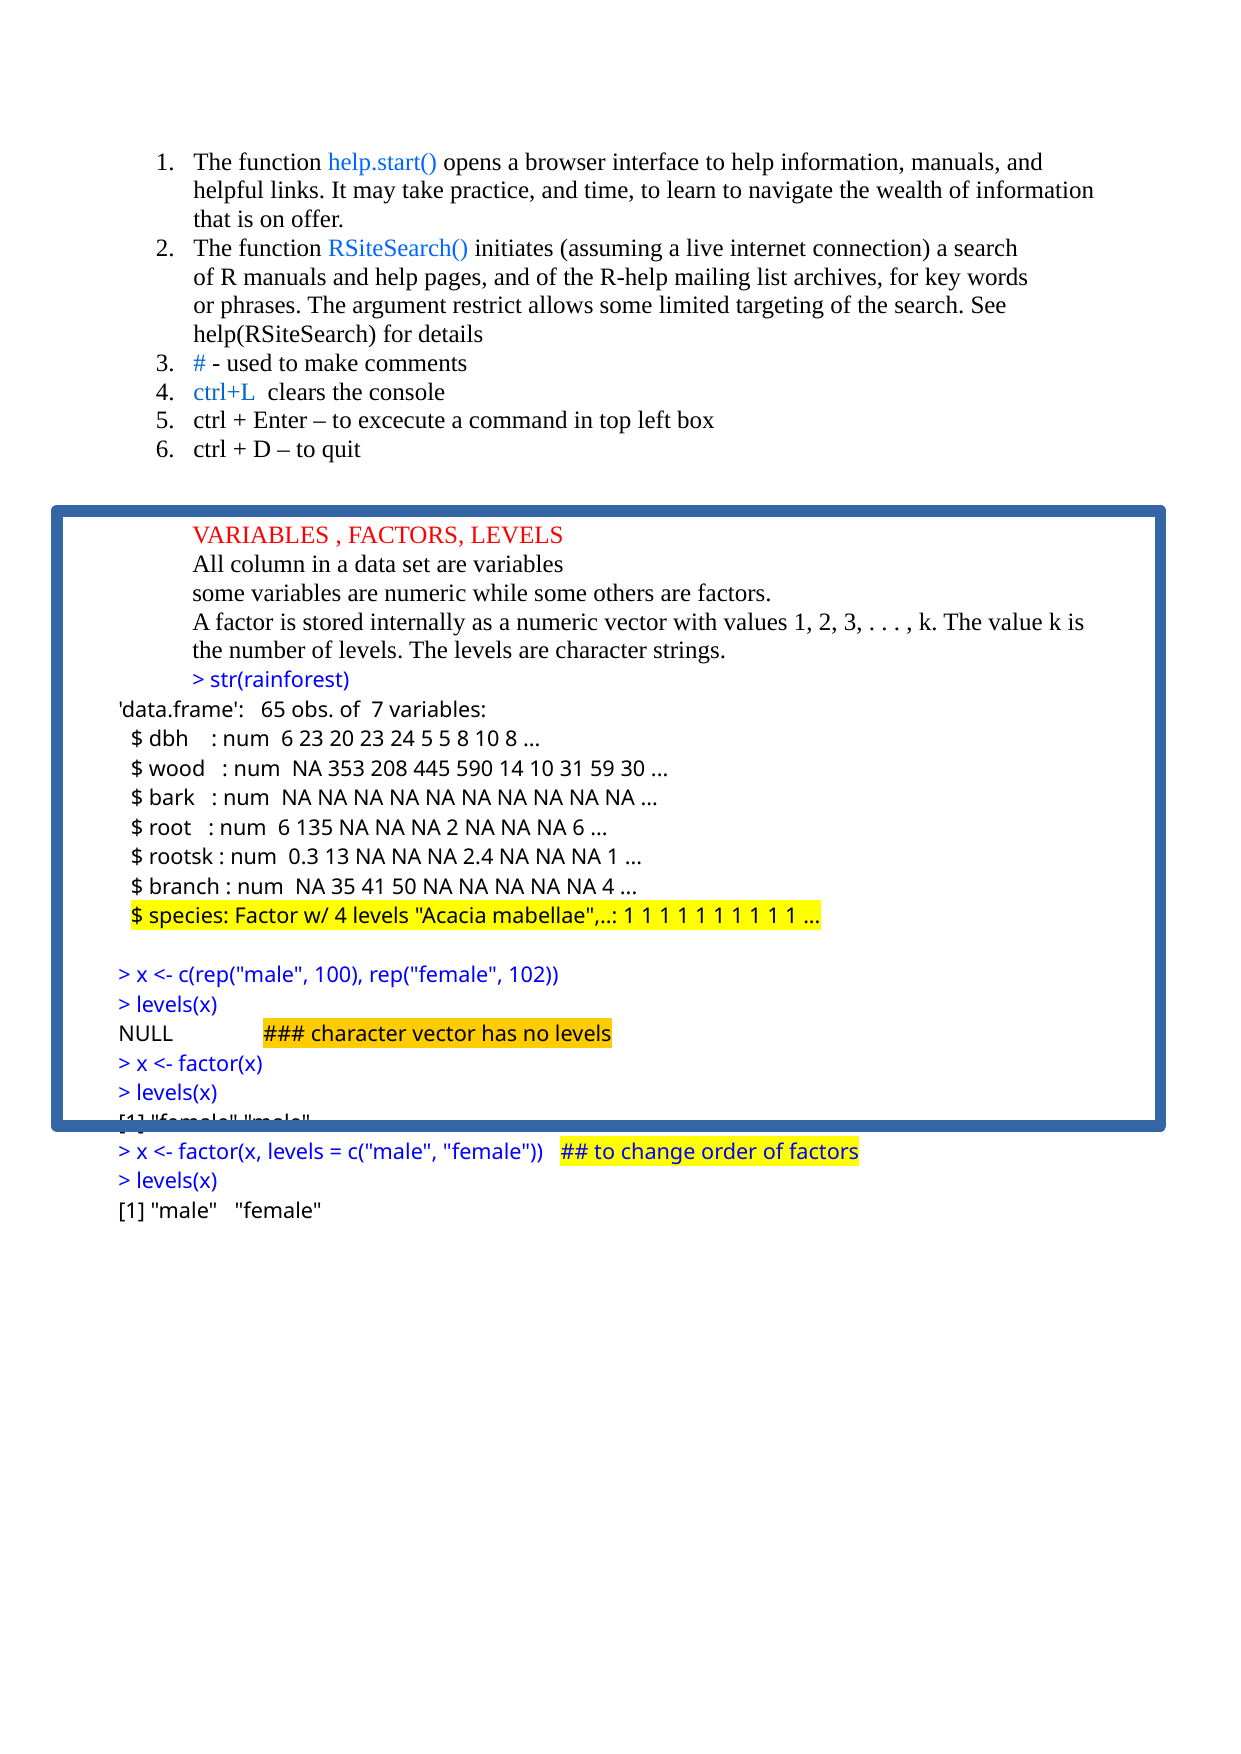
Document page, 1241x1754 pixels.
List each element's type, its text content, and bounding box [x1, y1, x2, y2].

list The function help.start() opens a browser interface to help information, manuals, and [156, 147, 1122, 176]
list # - used to make comments [156, 348, 1122, 377]
list of R manuals and help pages, and of the R-help mailing list archives, for key words [156, 262, 1122, 291]
text $ species: Factor w/ 4 levels "Acacia mabellae",..: 1 1 1 1 1 1 1 1 1 1 ... [118, 900, 1122, 930]
text A factor is stored internally as a numeric vector with values 1, 2, 3, . . . , k. The value k is [118, 607, 1122, 636]
text 'data.frame': 65 obs. of 7 variables: [118, 694, 1122, 723]
list help(RSiteSearch) for details [156, 319, 1122, 348]
list that is on offer. [156, 204, 1122, 233]
text [1] "female" "male" [118, 1132, 1122, 1136]
text VARIABLES , FACTORS, LEVELS [118, 521, 1122, 549]
text > str(rainforest) [118, 664, 1122, 694]
text $ branch : num NA 35 41 50 NA NA NA NA NA 4 ... [118, 871, 1122, 900]
text > x <- factor(x, levels = c("male", "female")) ## to change order of factors [118, 1136, 1122, 1166]
text $ root : num 6 135 NA NA NA 2 NA NA NA 6 ... [118, 812, 1122, 841]
text > levels(x) [118, 1166, 1122, 1195]
text some variables are numeric while some others are factors. [118, 578, 1122, 607]
list ctrl+L clears the console [156, 377, 1122, 406]
list ctrl + D – to quit [156, 434, 1122, 463]
text $ rootsk : num 0.3 13 NA NA NA 2.4 NA NA NA 1 ... [118, 841, 1122, 871]
list ctrl + Enter – to excecute a command in top left box [156, 406, 1122, 434]
text the number of levels. The levels are character strings. [118, 636, 1122, 664]
text $ bark : num NA NA NA NA NA NA NA NA NA NA ... [118, 782, 1122, 812]
text NULL ### character vector has no levels [118, 1018, 1122, 1048]
text > levels(x) [118, 1077, 1122, 1107]
list or phrases. The argument restrict allows some limited targeting of the search. See [156, 291, 1122, 319]
text $ dbh : num 6 23 20 23 24 5 5 8 10 8 ... [118, 723, 1122, 753]
text $ wood : num NA 353 208 445 590 14 10 31 59 30 ... [118, 753, 1122, 782]
text > x <- c(rep("male", 100), rep("female", 102)) [118, 959, 1122, 989]
list helpful links. It may take practice, and time, to learn to navigate the wealth of information [156, 176, 1122, 204]
text All column in a data set are variables [118, 549, 1122, 578]
text > levels(x) [118, 989, 1122, 1018]
list The function RSiteSearch() initiates (assuming a live internet connection) a search [156, 233, 1122, 262]
text [1] "female" "male" [118, 1107, 1122, 1120]
text > x <- factor(x) [118, 1048, 1122, 1077]
text [1] "male" "female" [118, 1195, 1122, 1225]
